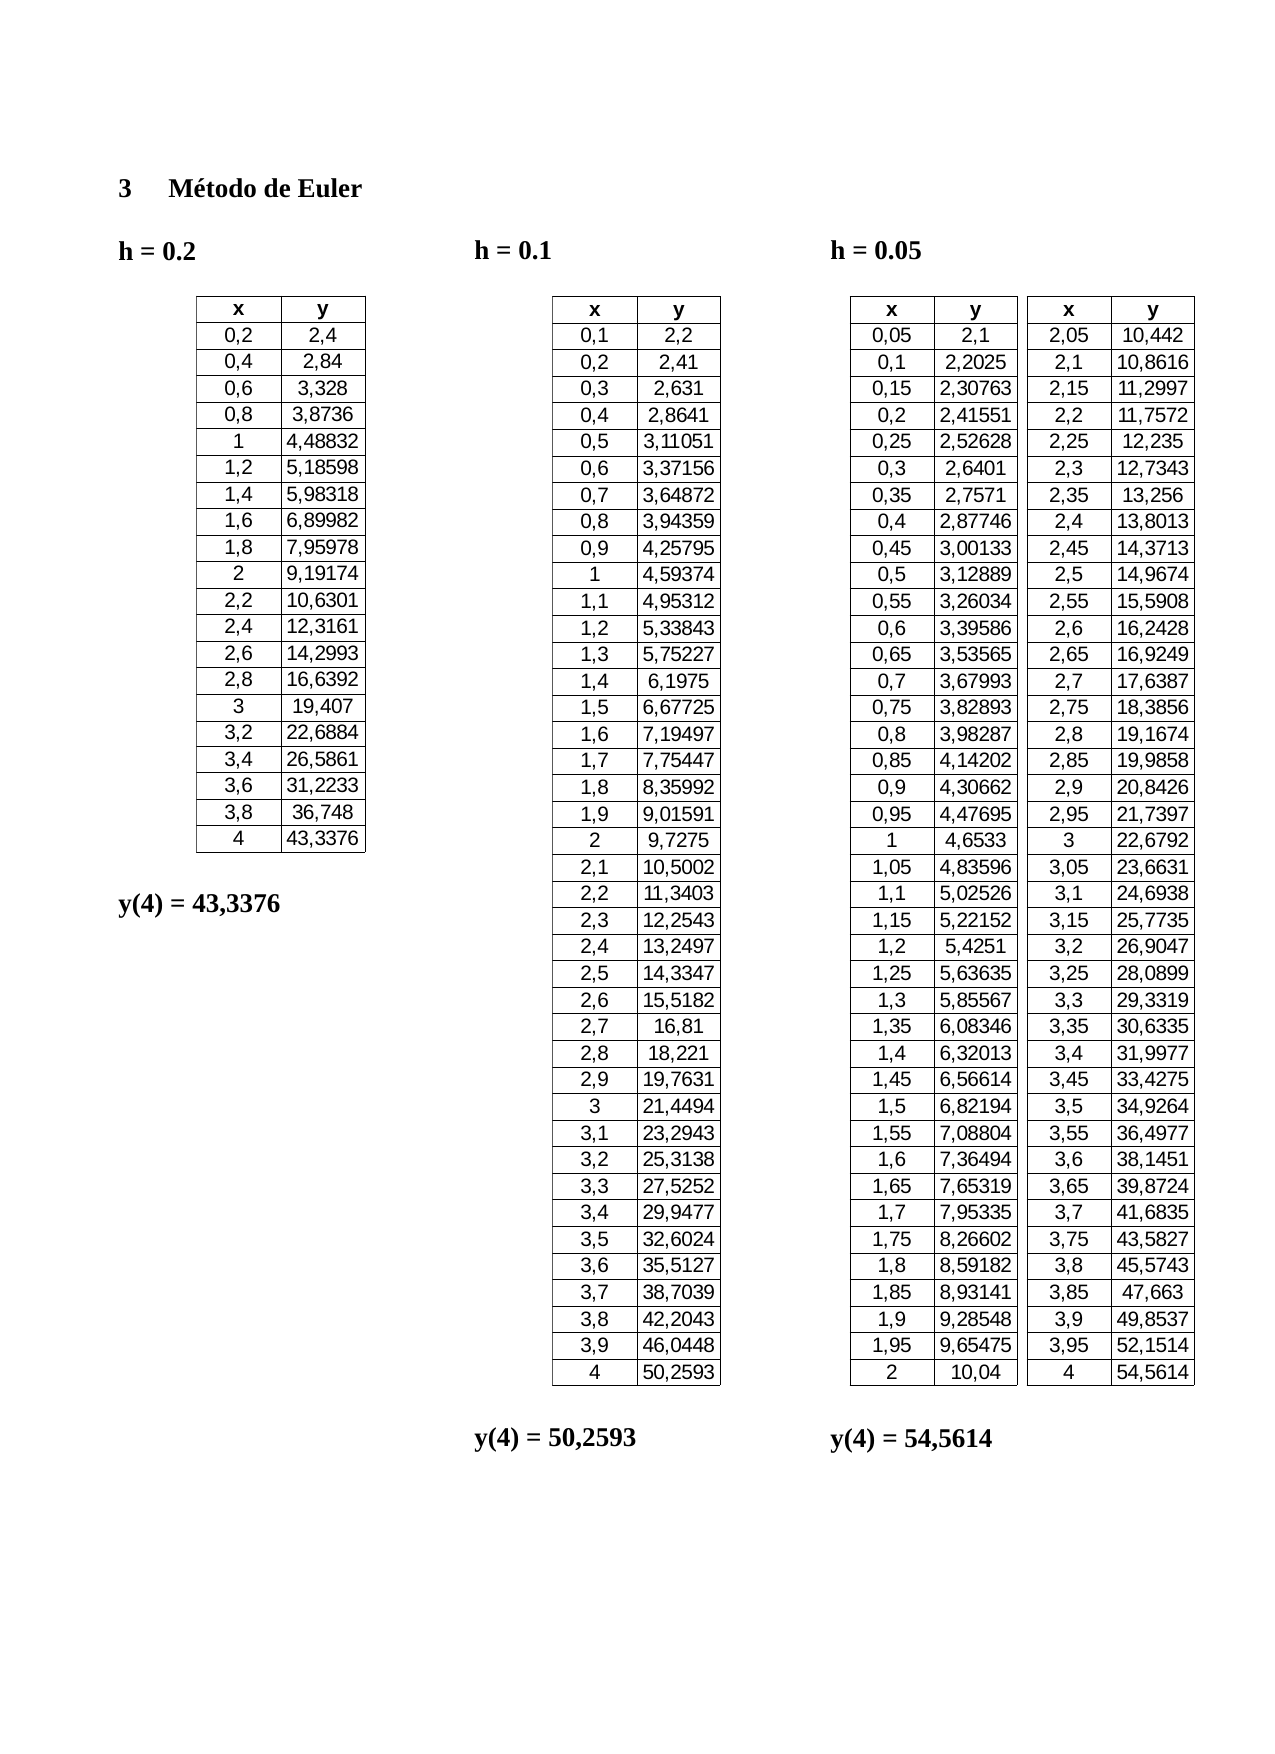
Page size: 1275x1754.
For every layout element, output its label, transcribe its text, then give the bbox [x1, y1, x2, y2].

text y(4) = 54,5614 [830, 1422, 1157, 1453]
text y(4) = 50,2593 [474, 1421, 801, 1452]
text h = 0.2 [118, 235, 445, 266]
text y(4) = 43,3376 [118, 887, 445, 918]
text h = 0.1 [474, 234, 801, 265]
text h = 0.05 [830, 234, 1157, 265]
subtitle Método de Euler [118, 173, 445, 204]
